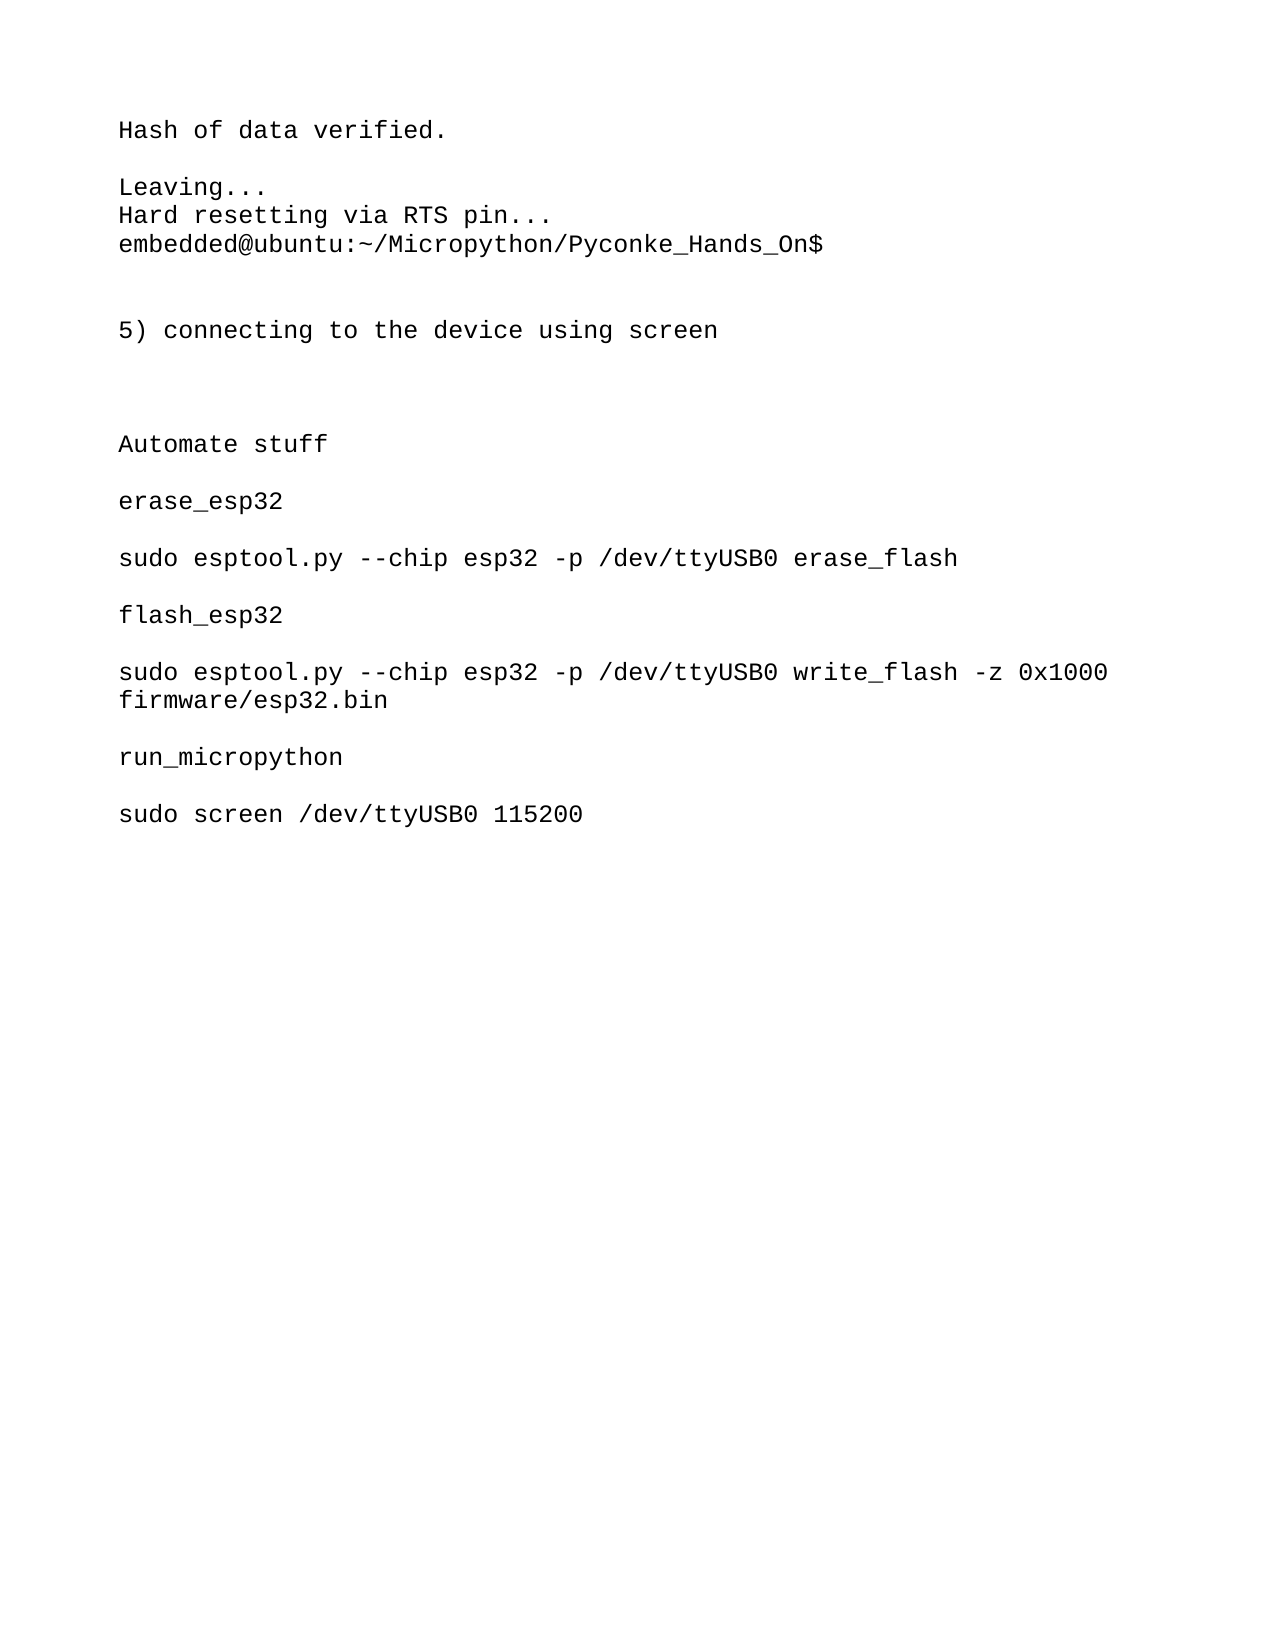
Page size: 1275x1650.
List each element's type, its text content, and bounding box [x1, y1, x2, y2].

text flash_esp32 [118, 603, 1157, 631]
text 5) connecting to the device using screen [118, 317, 1157, 346]
text sudo esptool.py --chip esp32 -p /dev/ttyUSB0 erase_flash [118, 546, 1157, 574]
text embedded@ubuntu:~/Micropython/Pyconke_Hands_On$ [118, 231, 1157, 260]
text Hash of data verified. [118, 118, 1157, 146]
text run_micropython [118, 745, 1157, 773]
text erase_esp32 [118, 489, 1157, 517]
text Automate stuff [118, 432, 1157, 460]
text Leaving... [118, 175, 1157, 203]
text sudo screen /dev/ttyUSB0 115200 [118, 802, 1157, 830]
text sudo esptool.py --chip esp32 -p /dev/ttyUSB0 write_flash -z 0x1000 firmware/esp32.bin [118, 659, 1157, 716]
text Hard resetting via RTS pin... [118, 203, 1157, 231]
